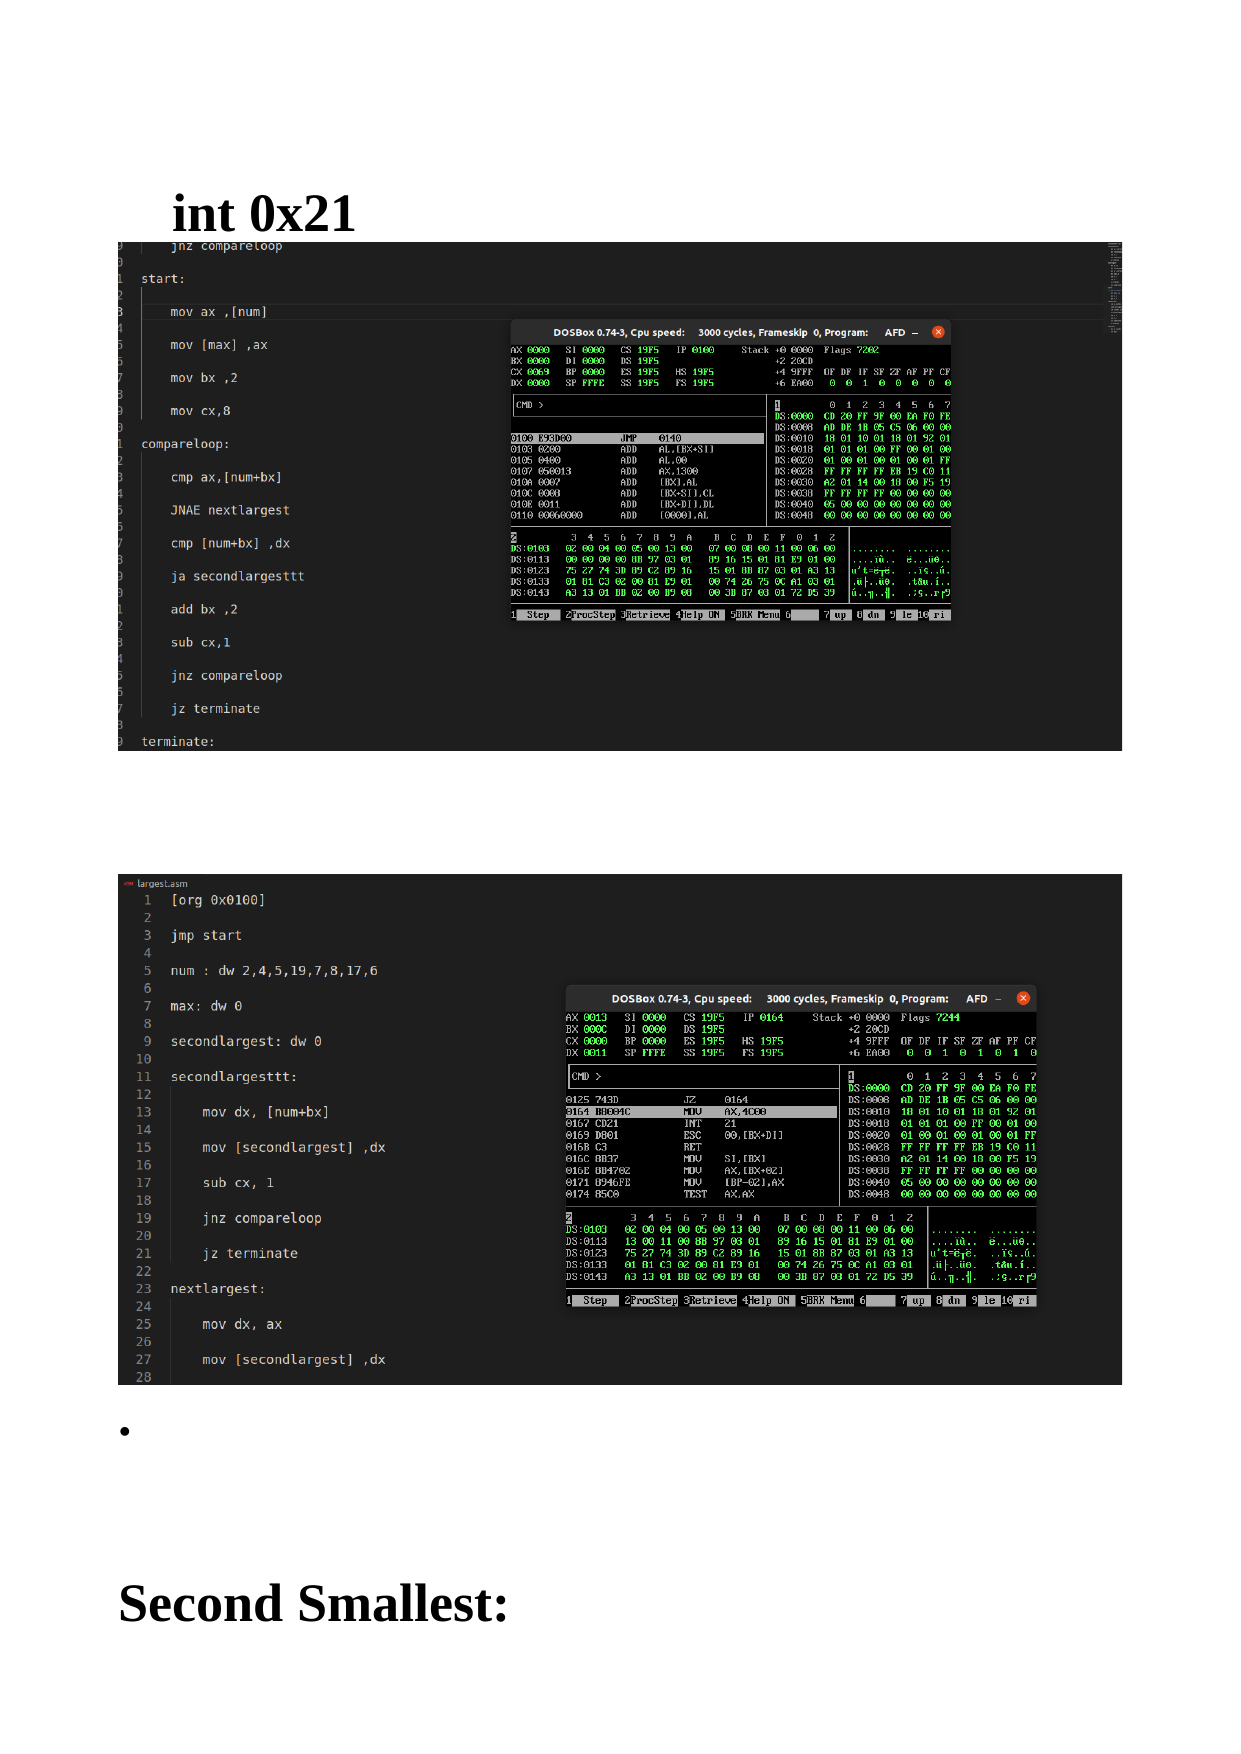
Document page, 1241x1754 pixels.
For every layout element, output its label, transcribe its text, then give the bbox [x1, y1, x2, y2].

text int 0x21 [118, 180, 1122, 242]
picture [118, 242, 1123, 751]
picture [118, 874, 1123, 1385]
text . [118, 1385, 1122, 1447]
text Second Smallest: [118, 1571, 1122, 1633]
